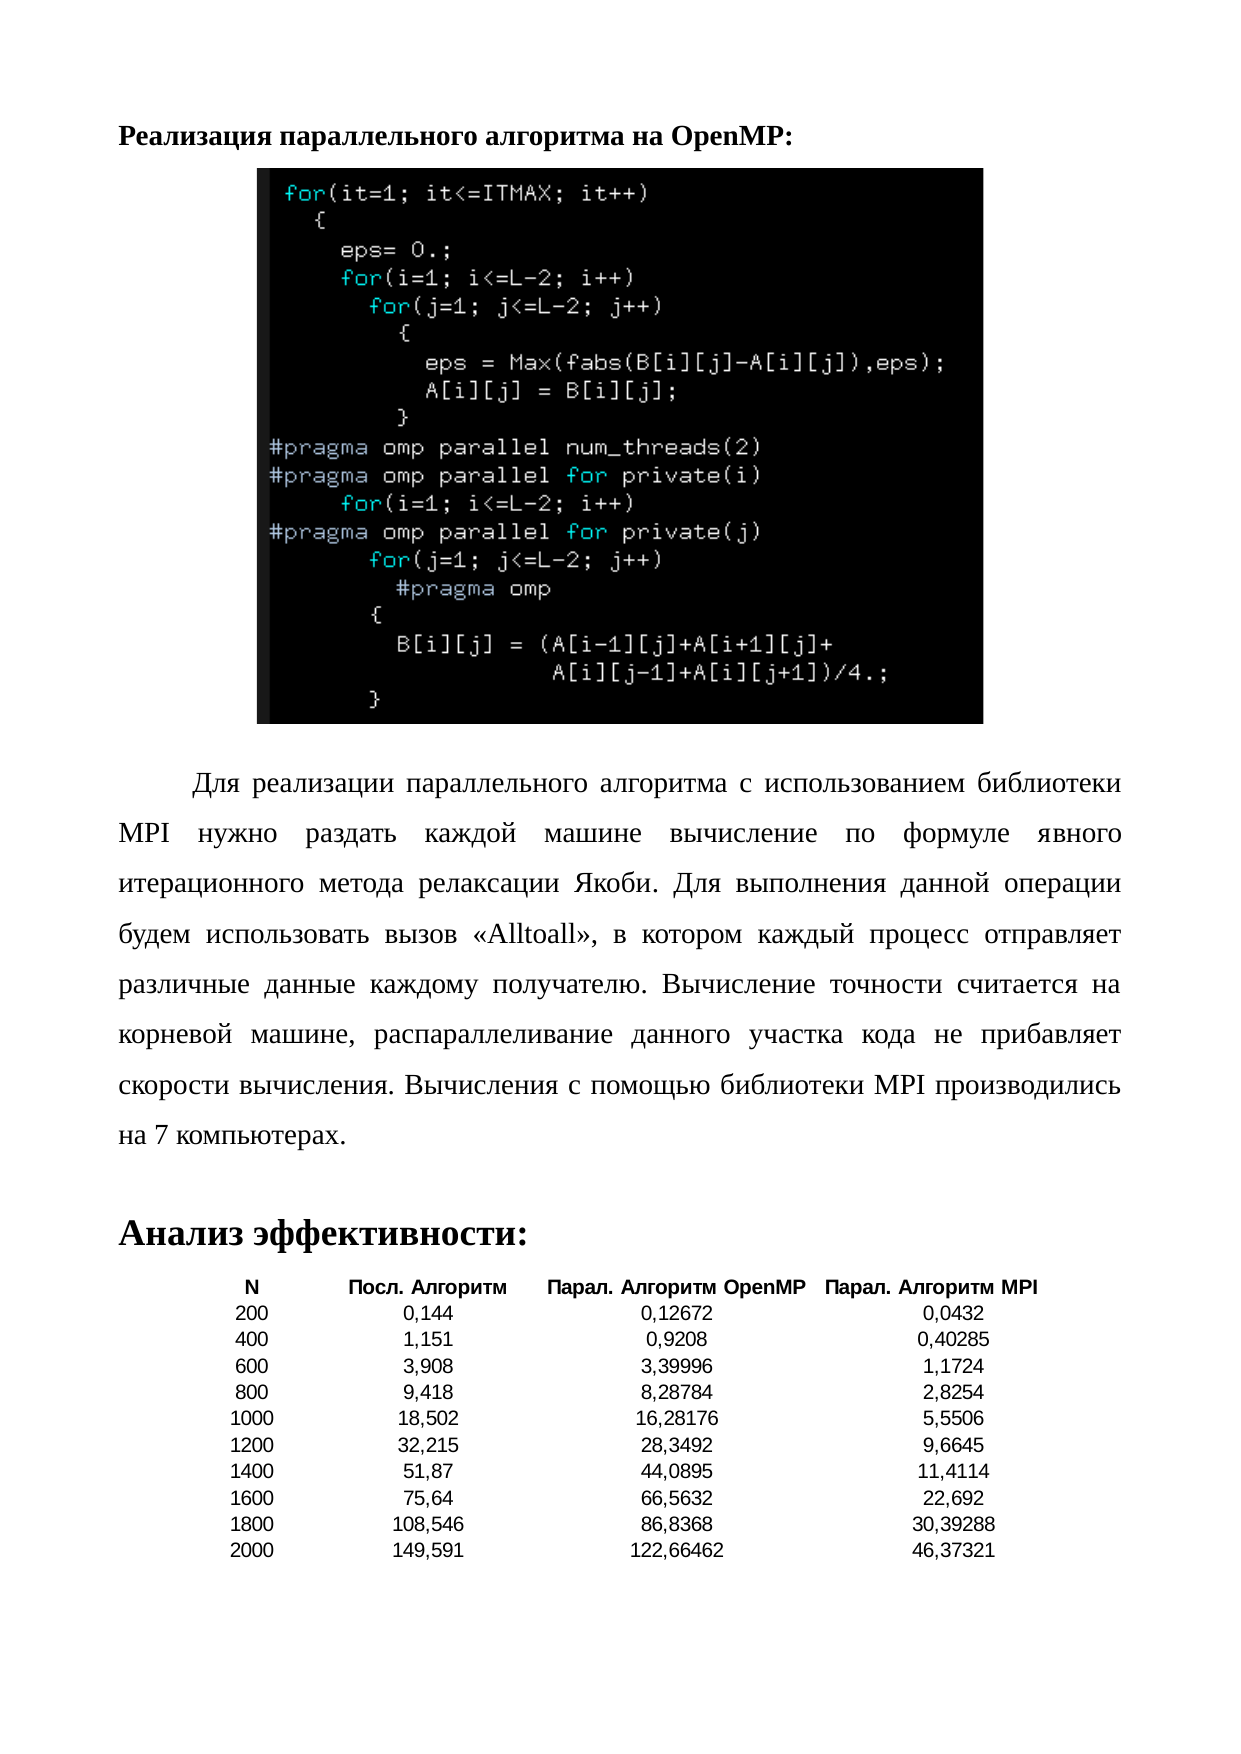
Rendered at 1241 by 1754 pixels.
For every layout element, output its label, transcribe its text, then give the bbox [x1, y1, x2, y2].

text Анализ эффективности: [118, 1211, 1122, 1254]
picture [256, 168, 984, 724]
text Реализация параллельного алгоритма на OpenMP: [118, 118, 1122, 152]
text Для реализации параллельного алгоритма с использованием библиотеки MPI нужно раздать каждой машине вычисление по формуле явного итерационного метода релаксации Якоби. Для выполнения данной операции будем использовать вызов «Alltoall», в котором каждый процесс отправляет различные данные каждому получателю. Вычисление точности считается на корневой машине, распараллеливание данного участка кода не прибавляет скорости вычисления. Вычисления с помощью библиотеки MPI производились на 7 компьютерах. [118, 765, 1122, 1151]
